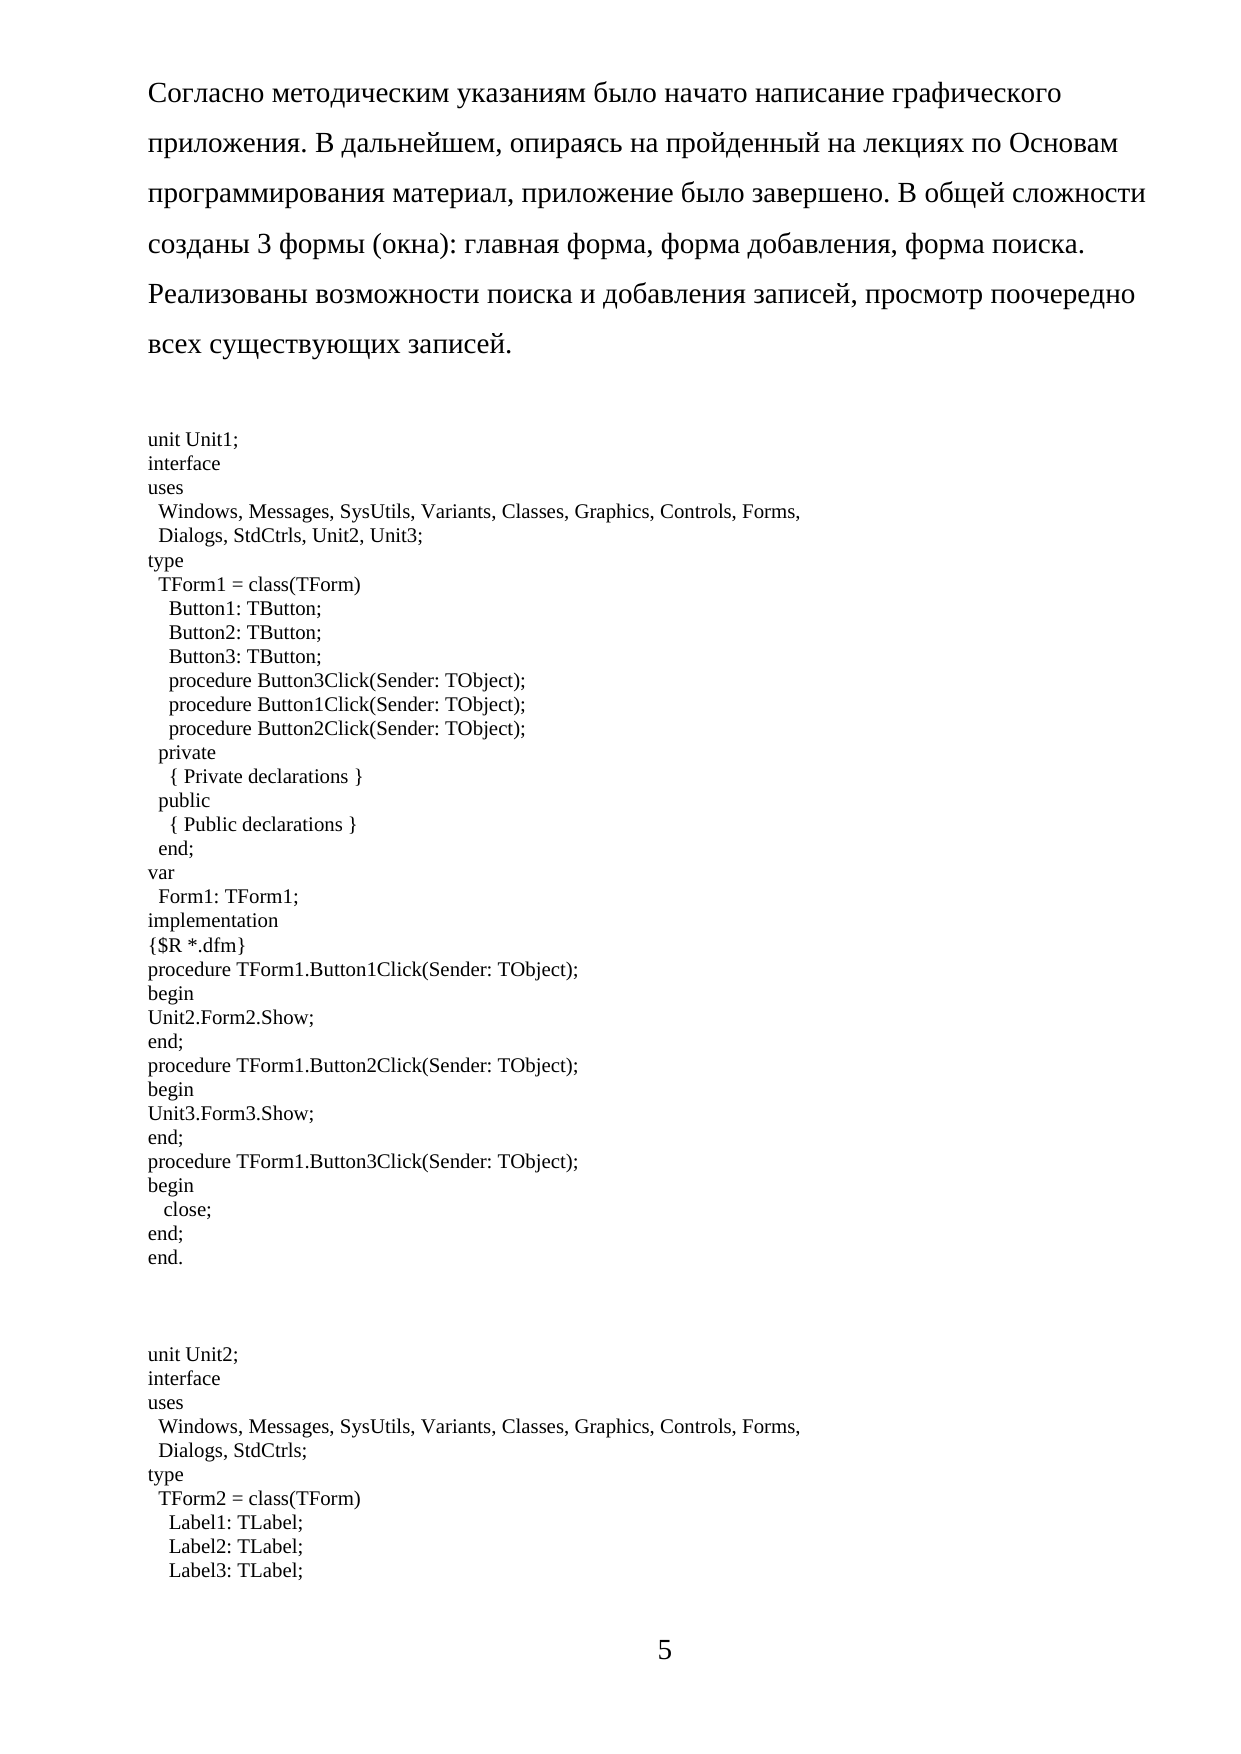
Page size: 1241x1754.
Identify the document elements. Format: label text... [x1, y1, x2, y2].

text TForm2 = class(TForm) [148, 1486, 1181, 1510]
text procedure Button1Click(Sender: TObject); [148, 692, 1181, 716]
text end. [148, 1245, 1181, 1269]
text type [148, 547, 1181, 572]
text Dialogs, StdCtrls, Unit2, Unit3; [148, 523, 1181, 547]
text begin [148, 981, 1181, 1005]
text public [148, 788, 1181, 812]
text Button2: TButton; [148, 620, 1181, 644]
text begin [148, 1077, 1181, 1101]
text type [148, 1462, 1181, 1486]
text Label2: TLabel; [148, 1534, 1181, 1558]
text {$R *.dfm} [148, 932, 1181, 957]
text Unit3.Form3.Show; [148, 1101, 1181, 1125]
text end; [148, 1221, 1181, 1245]
text close; [148, 1197, 1181, 1221]
text procedure TForm1.Button2Click(Sender: TObject); [148, 1053, 1181, 1077]
text { Private declarations } [148, 764, 1181, 788]
text Button3: TButton; [148, 644, 1181, 668]
text Windows, Messages, SysUtils, Variants, Classes, Graphics, Controls, Forms, [148, 1414, 1181, 1438]
text uses [148, 1390, 1181, 1414]
text uses [148, 475, 1181, 499]
text interface [148, 1366, 1181, 1390]
text TForm1 = class(TForm) [148, 572, 1181, 596]
text Form1: TForm1; [148, 884, 1181, 908]
text Согласно методическим указаниям было начато написание графического приложения. В дальнейшем, опираясь на пройденный на лекциях по Основам программирования материал, приложение было завершено. В общей сложности созданы 3 формы (окна): главная форма, форма добавления, форма поиска. Реализованы возможности поиска и добавления записей, просмотр поочередно всех существующих записей. [148, 75, 1181, 360]
text begin [148, 1173, 1181, 1197]
text procedure Button2Click(Sender: TObject); [148, 716, 1181, 740]
text end; [148, 1029, 1181, 1053]
text private [148, 740, 1181, 764]
text Label3: TLabel; [148, 1558, 1181, 1582]
text end; [148, 1125, 1181, 1149]
text unit Unit2; [148, 1342, 1181, 1366]
text Button1: TButton; [148, 596, 1181, 620]
text var [148, 860, 1181, 884]
text interface [148, 451, 1181, 475]
text implementation [148, 908, 1181, 932]
text procedure Button3Click(Sender: TObject); [148, 668, 1181, 692]
text { Public declarations } [148, 812, 1181, 836]
text end; [148, 836, 1181, 860]
text unit Unit1; [148, 427, 1181, 451]
text Dialogs, StdCtrls; [148, 1438, 1181, 1462]
text procedure TForm1.Button1Click(Sender: TObject); [148, 957, 1181, 981]
text Unit2.Form2.Show; [148, 1005, 1181, 1029]
text procedure TForm1.Button3Click(Sender: TObject); [148, 1149, 1181, 1173]
text Label1: TLabel; [148, 1510, 1181, 1534]
text Windows, Messages, SysUtils, Variants, Classes, Graphics, Controls, Forms, [148, 499, 1181, 523]
